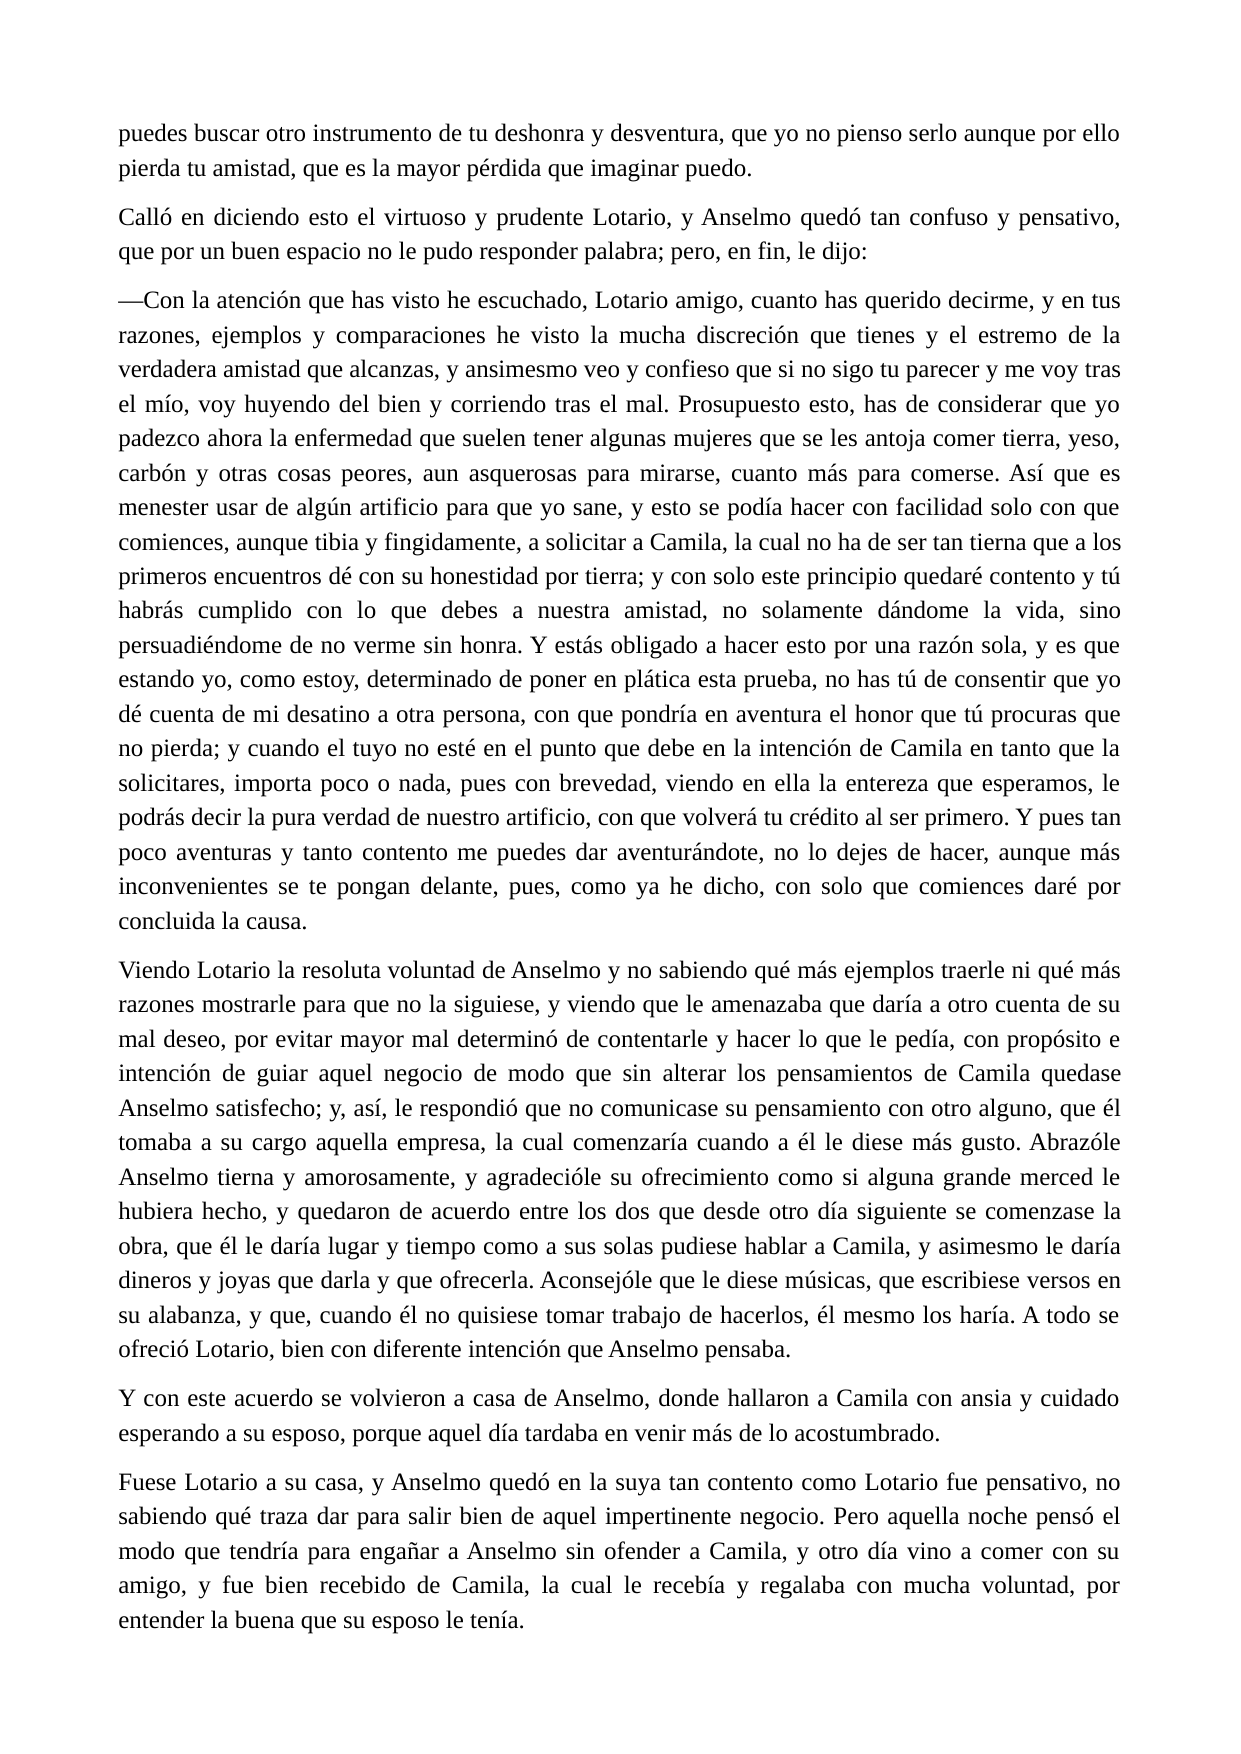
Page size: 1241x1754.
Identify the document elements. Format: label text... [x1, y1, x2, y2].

text Viendo Lotario la resoluta voluntad de Anselmo y no sabiendo qué más ejemplos traerle ni qué más razones mostrarle para que no la siguiese, y viendo que le amenazaba que daría a otro cuenta de su mal deseo, por evitar mayor mal determinó de contentarle y hacer lo que le pedía, con propósito e intención de guiar aquel negocio de modo que sin alterar los pensamientos de Camila quedase Anselmo satisfecho; y, así, le respondió que no comunicase su pensamiento con otro alguno, que él tomaba a su cargo aquella empresa, la cual comenzaría cuando a él le diese más gusto. Abrazóle Anselmo tierna y amorosamente, y agradecióle su ofrecimiento como si alguna grande merced le hubiera hecho, y quedaron de acuerdo entre los dos que desde otro día siguiente se comenzase la obra, que él le daría lugar y tiempo como a sus solas pudiese hablar a Camila, y asimesmo le daría dineros y joyas que darla y que ofrecerla. Aconsejóle que le diese músicas, que escribiese versos en su alabanza, y que, cuando él no quisiese tomar trabajo de hacerlos, él mesmo los haría. A todo se ofreció Lotario, bien con diferente intención que Anselmo pensaba. [118, 955, 1122, 1363]
text Fuese Lotario a su casa, y Anselmo quedó en la suya tan contento como Lotario fue pensativo, no sabiendo qué traza dar para salir bien de aquel impertinente negocio. Pero aquella noche pensó el modo que tendría para engañar a Anselmo sin ofender a Camila, y otro día vino a comer con su amigo, y fue bien recebido de Camila, la cual le recebía y regalaba con mucha voluntad, por entender la buena que su esposo le tenía. [118, 1467, 1122, 1633]
text puedes buscar otro instrumento de tu deshonra y desventura, que yo no pienso serlo aunque por ello pierda tu amistad, que es la mayor pérdida que imaginar puedo. [118, 118, 1122, 181]
text Calló en diciendo esto el virtuoso y prudente Lotario, y Anselmo quedó tan confuso y pensativo, que por un buen espacio no le pudo responder palabra; pero, en fin, le dijo: [118, 202, 1122, 265]
text —Con la atención que has visto he escuchado, Lotario amigo, cuanto has querido decirme, y en tus razones, ejemplos y comparaciones he visto la mucha discreción que tienes y el estremo de la verdadera amistad que alcanzas, y ansimesmo veo y confieso que si no sigo tu parecer y me voy tras el mío, voy huyendo del bien y corriendo tras el mal. Prosupuesto esto, has de considerar que yo padezco ahora la enfermedad que suelen tener algunas mujeres que se les antoja comer tierra, yeso, carbón y otras cosas peores, aun asquerosas para mirarse, cuanto más para comerse. Así que es menester usar de algún artificio para que yo sane, y esto se podía hacer con facilidad solo con que comiences, aunque tibia y fingidamente, a solicitar a Camila, la cual no ha de ser tan tierna que a los primeros encuentros dé con su honestidad por tierra; y con solo este principio quedaré contento y tú habrás cumplido con lo que debes a nuestra amistad, no solamente dándome la vida, sino persuadiéndome de no verme sin honra. Y estás obligado a hacer esto por una razón sola, y es que estando yo, como estoy, determinado de poner en plática esta prueba, no has tú de consentir que yo dé cuenta de mi desatino a otra persona, con que pondría en aventura el honor que tú procuras que no pierda; y cuando el tuyo no esté en el punto que debe en la intención de Camila en tanto que la solicitares, importa poco o nada, pues con brevedad, viendo en ella la entereza que esperamos, le podrás decir la pura verdad de nuestro artificio, con que volverá tu crédito al ser primero. Y pues tan poco aventuras y tanto contento me puedes dar aventurándote, no lo dejes de hacer, aunque más inconvenientes se te pongan delante, pues, como ya he dicho, con solo que comiences daré por concluida la causa. [118, 285, 1122, 934]
text Y con este acuerdo se volvieron a casa de Anselmo, donde hallaron a Camila con ansia y cuidado esperando a su esposo, porque aquel día tardaba en venir más de lo acostumbrado. [118, 1383, 1122, 1446]
